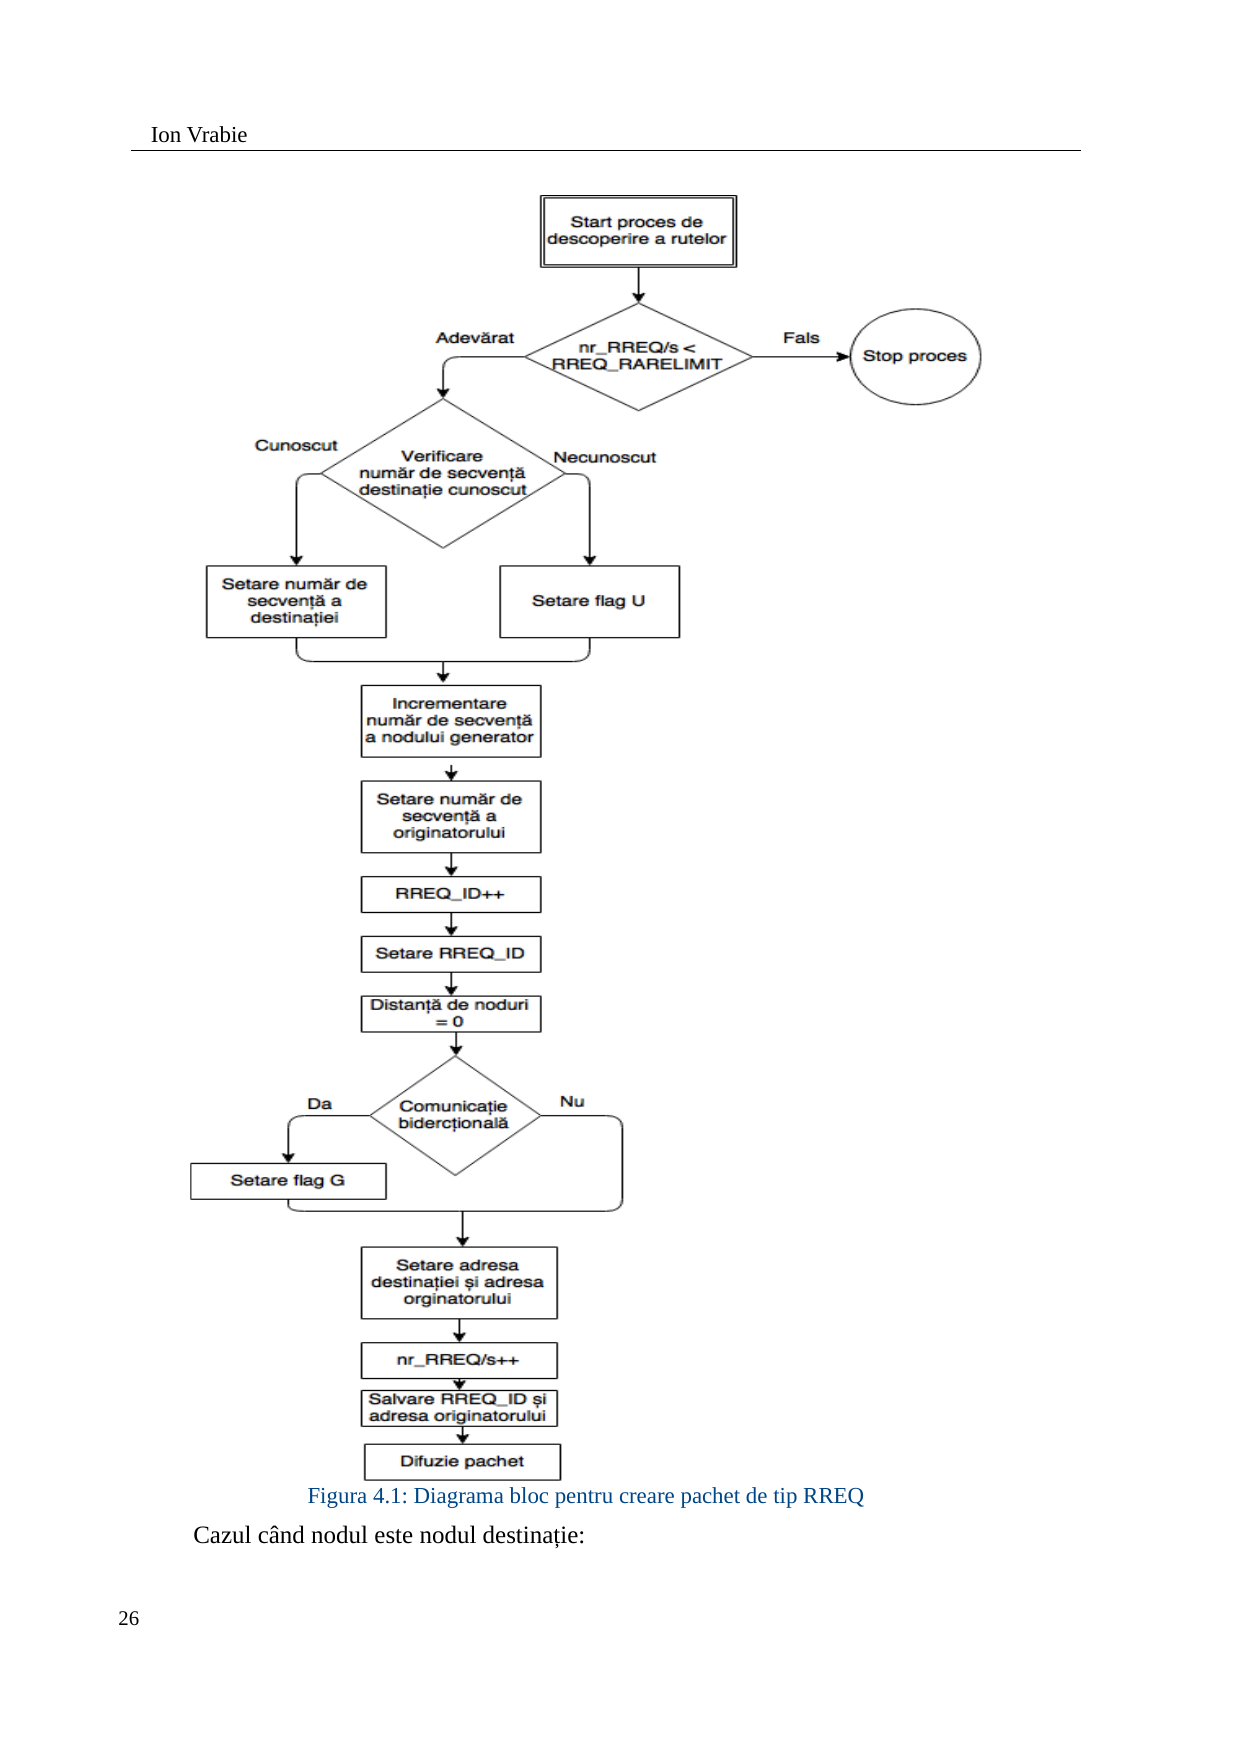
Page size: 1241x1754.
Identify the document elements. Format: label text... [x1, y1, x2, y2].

picture [190, 195, 982, 1482]
text Cazul când nodul este nodul destinație: [118, 180, 1093, 1549]
text Figura 4.1: Diagrama bloc pentru creare pachet de tip RREQ [190, 1482, 982, 1508]
